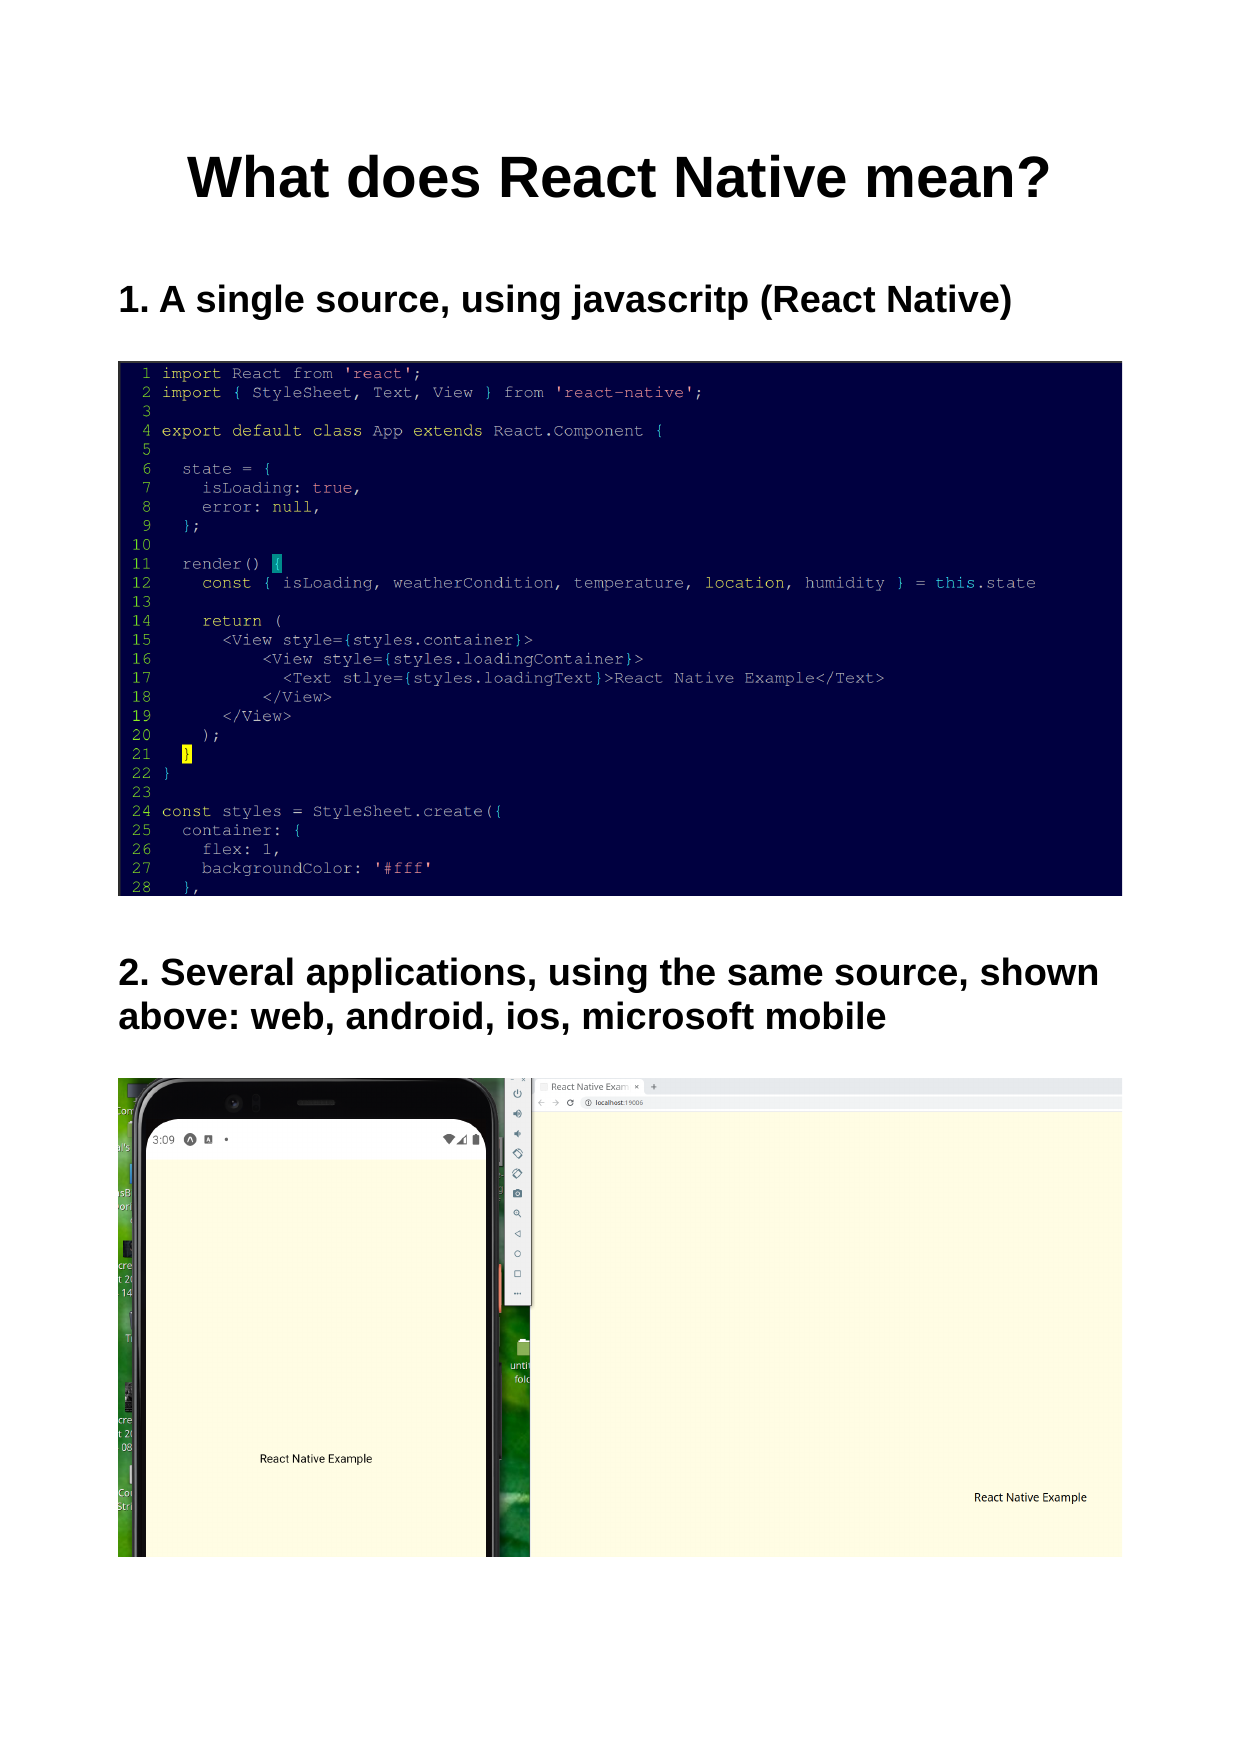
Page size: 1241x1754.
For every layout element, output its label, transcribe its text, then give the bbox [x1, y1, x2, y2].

picture [118, 1078, 1123, 1557]
subtitle 2. Several applications, using the same source, shown above: web, android, ios, microsoft mobile [118, 950, 1122, 1037]
subtitle 1. A single source, using javascritp (React Native) [118, 276, 1122, 320]
title What does React Native mean? [118, 143, 1122, 210]
picture [118, 361, 1123, 896]
